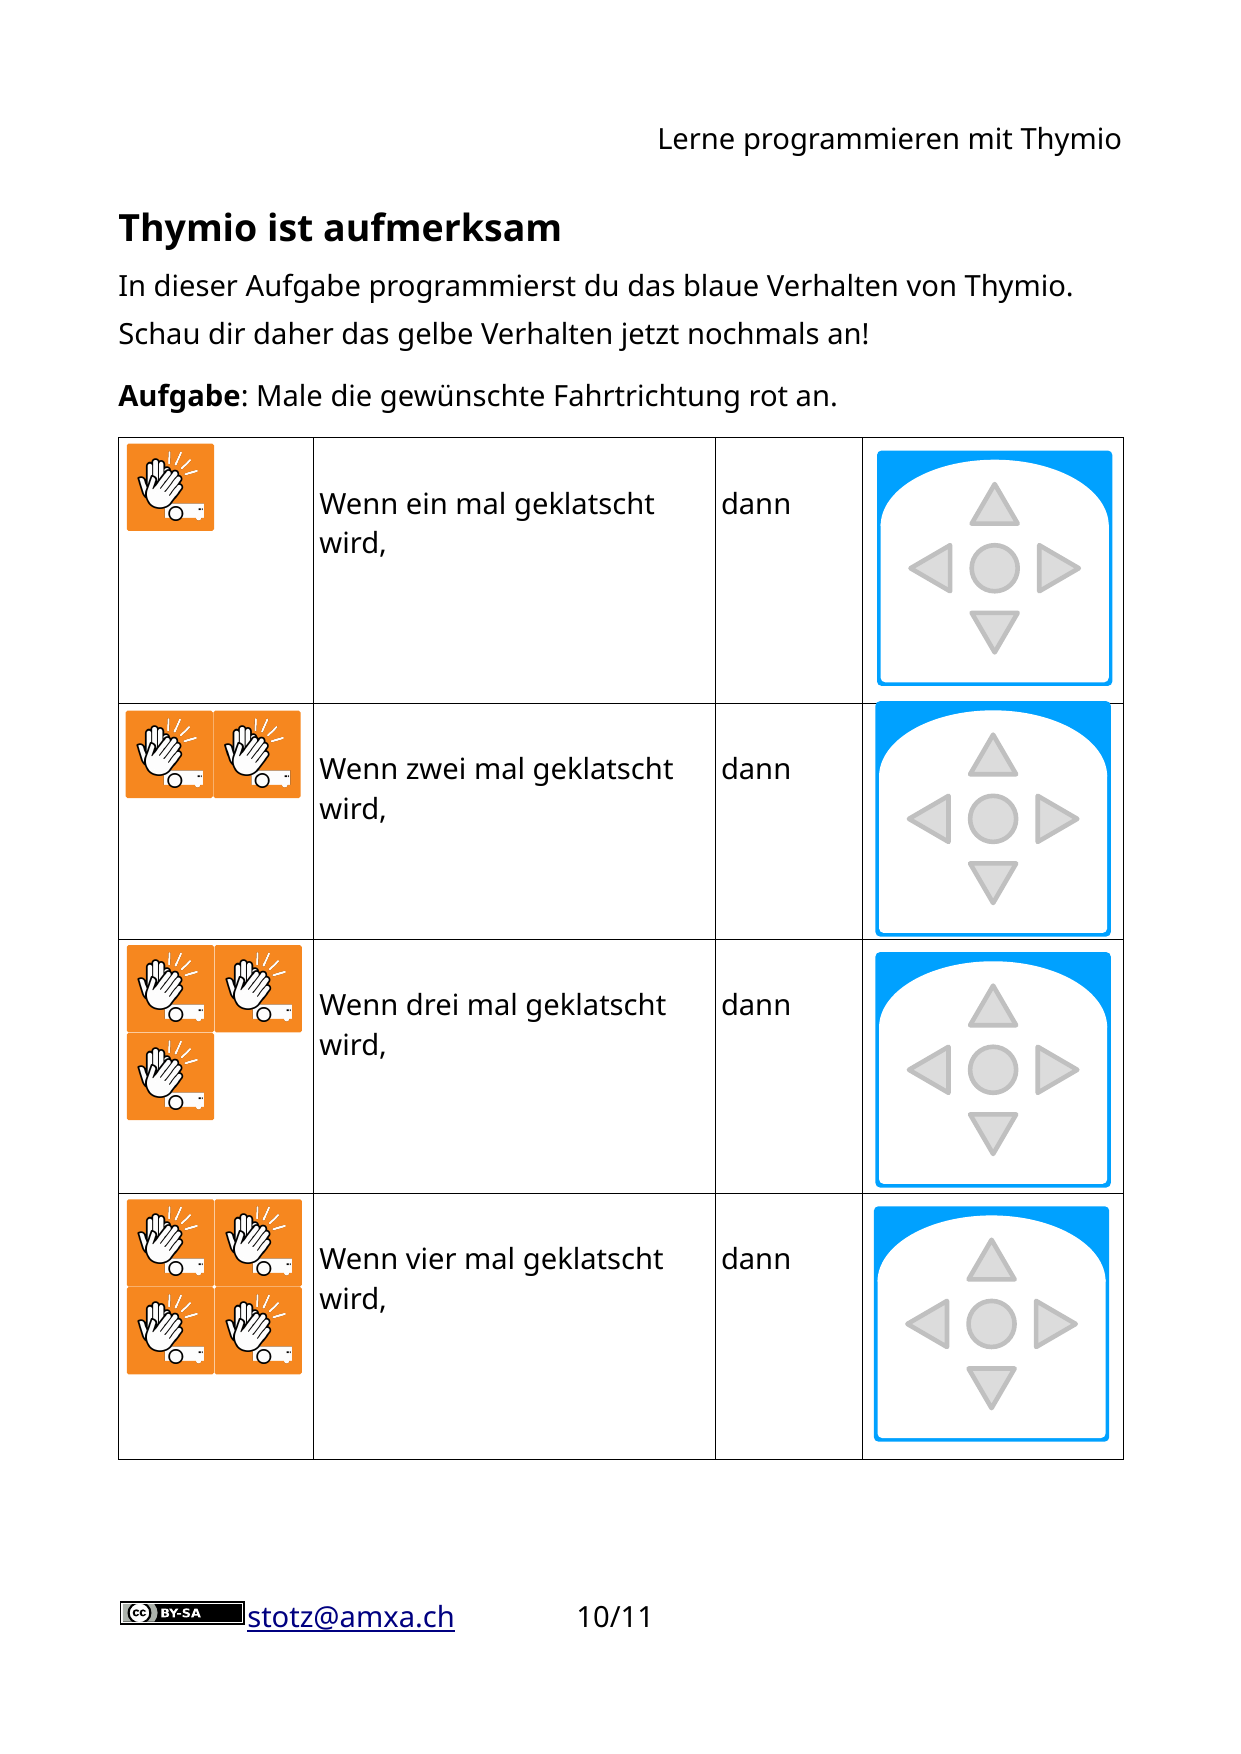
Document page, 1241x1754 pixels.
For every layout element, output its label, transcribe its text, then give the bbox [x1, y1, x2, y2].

table_cell dann [716, 704, 862, 939]
table_cell dann [716, 940, 862, 1193]
subtitle Thymio ist aufmerksam [118, 202, 1122, 253]
table_cell Wenn vier mal geklatscht wird, [314, 1194, 715, 1459]
table_cell [863, 704, 1123, 939]
table_cell [863, 940, 1123, 1193]
table_cell [119, 940, 313, 1193]
table_cell Wenn drei mal geklatscht wird, [314, 940, 715, 1193]
table_header dann [716, 438, 862, 703]
table_cell Wenn zwei mal geklatscht wird, [314, 704, 715, 939]
table_cell [119, 1194, 313, 1459]
table_header [863, 438, 1123, 703]
text Aufgabe: Male die gewünschte Fahrtrichtung rot an. [118, 375, 1122, 415]
table_cell [119, 704, 313, 939]
table_header Wenn ein mal geklatscht wird, [314, 438, 715, 703]
table_cell dann [716, 1194, 862, 1459]
text In dieser Aufgabe programmierst du das blaue Verhalten von Thymio. Schau dir daher das gelbe Verhalten jetzt nochmals an! [118, 265, 1122, 353]
table_header [119, 438, 313, 703]
table_cell [863, 1194, 1123, 1459]
